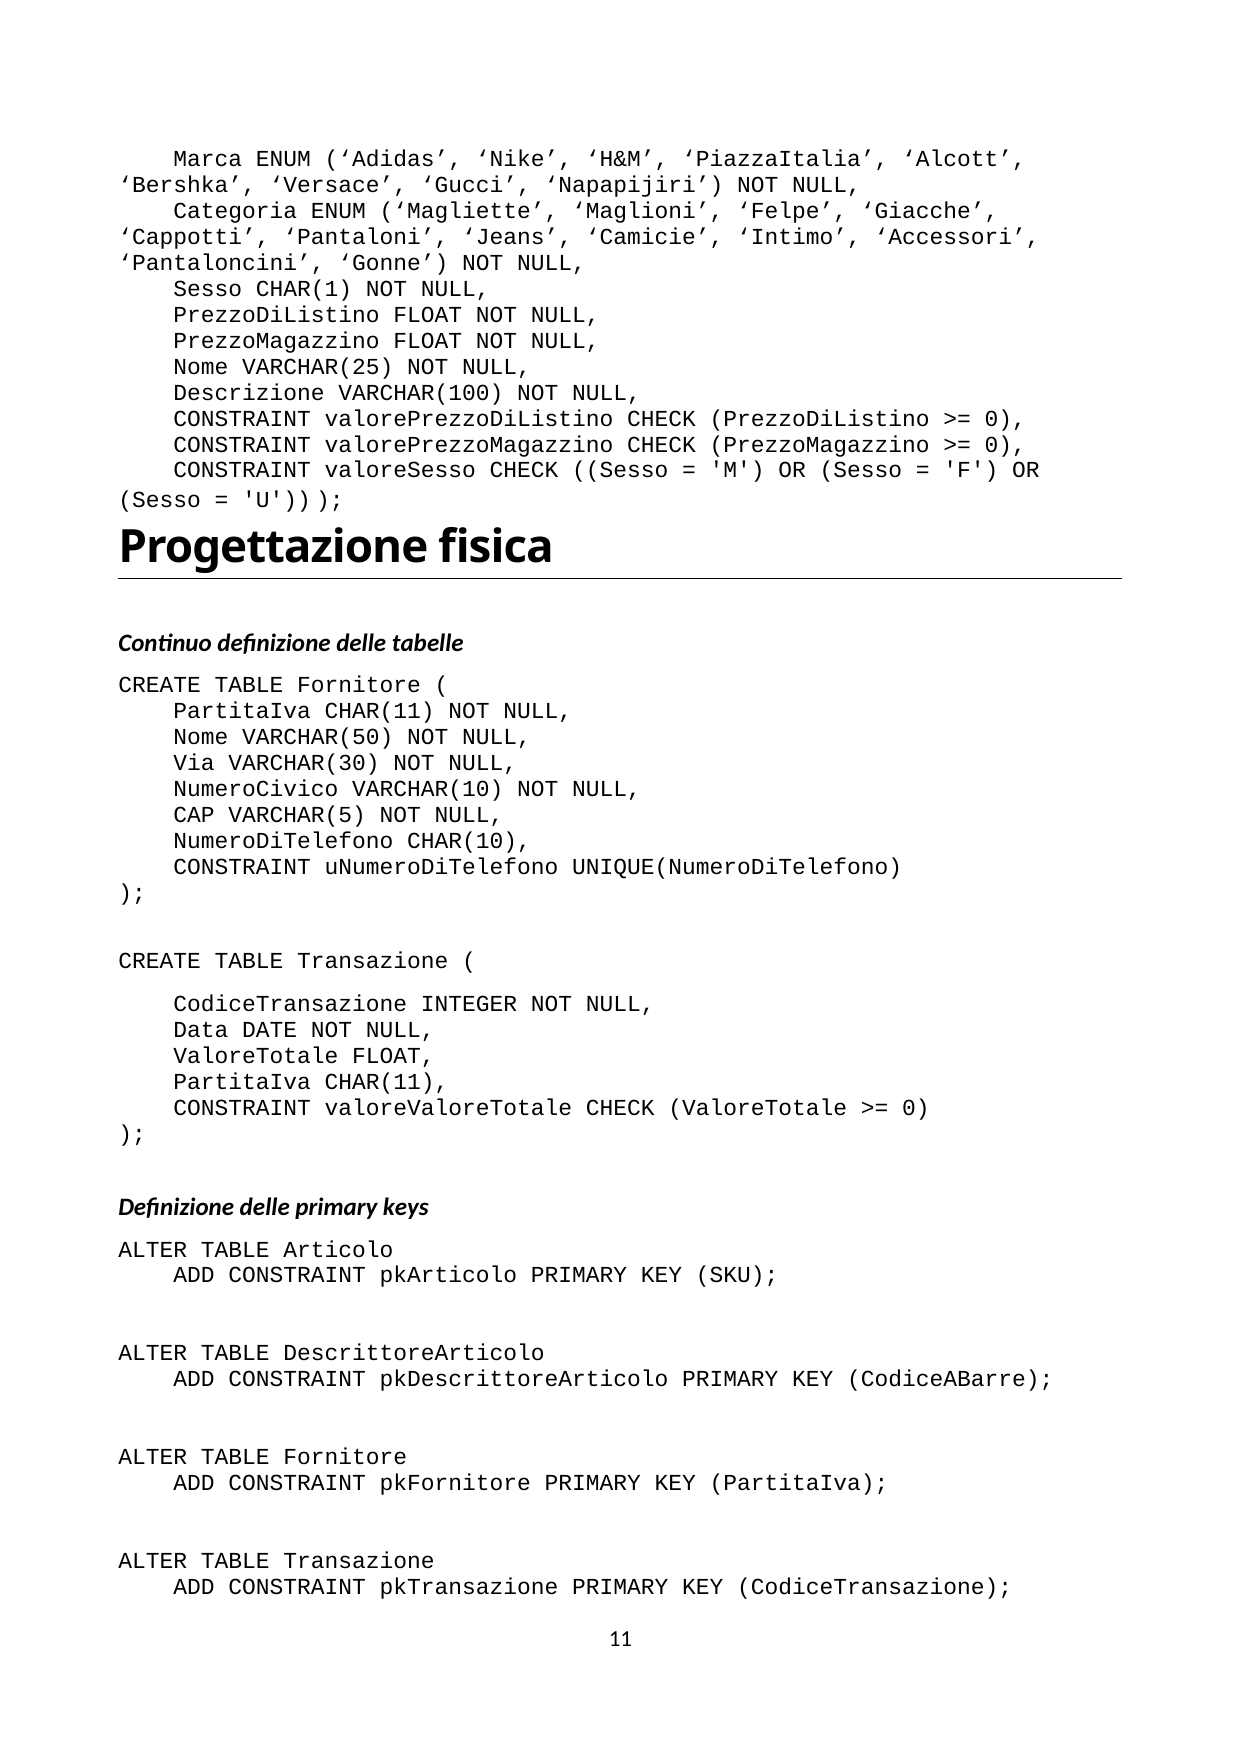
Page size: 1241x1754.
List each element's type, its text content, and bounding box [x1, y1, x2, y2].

text PrezzoMagazzino FLOAT NOT NULL, [118, 329, 1122, 355]
text ALTER TABLE DescrittoreArticolo [118, 1342, 1122, 1368]
text ); [118, 881, 1122, 907]
text CREATE TABLE Transazione ( [118, 950, 1122, 976]
text Marca ENUM (‘Adidas’, ‘Nike’, ‘H&M’, ‘PiazzaItalia’, ‘Alcott’, ‘Bershka’, ‘Versace’, ‘Gucci’, ‘Napapijiri’) NOT NULL, [118, 148, 1122, 199]
text CONSTRAINT valoreSesso CHECK ((Sesso = 'M') OR (Sesso = 'F') OR (Sesso = 'U')) ); [118, 459, 1122, 514]
text Nome VARCHAR(25) NOT NULL, [118, 355, 1122, 381]
text NumeroCivico VARCHAR(10) NOT NULL, [118, 778, 1122, 803]
text ADD CONSTRAINT pkFornitore PRIMARY KEY (PartitaIva); [118, 1471, 1122, 1497]
text CREATE TABLE Fornitore ( [118, 674, 1122, 700]
text Descrizione VARCHAR(100) NOT NULL, [118, 381, 1122, 407]
text PrezzoDiListino FLOAT NOT NULL, [118, 303, 1122, 329]
text ValoreTotale FLOAT, [118, 1044, 1122, 1070]
text Categoria ENUM (‘Magliette’, ‘Maglioni’, ‘Felpe’, ‘Giacche’, ‘Cappotti’, ‘Pantaloni’, ‘Jeans’, ‘Camicie’, ‘Intimo’, ‘Accessori’, ‘Pantaloncini’, ‘Gonne’) NOT NULL, [118, 199, 1122, 277]
text ALTER TABLE Articolo [118, 1238, 1122, 1264]
text ALTER TABLE Fornitore [118, 1445, 1122, 1471]
title Progettazione fisica [118, 514, 1122, 578]
text CONSTRAINT valorePrezzoDiListino CHECK (PrezzoDiListino >= 0), [118, 407, 1122, 433]
text Continuo definizione delle tabelle [118, 627, 1122, 657]
text Nome VARCHAR(50) NOT NULL, [118, 726, 1122, 752]
text CodiceTransazione INTEGER NOT NULL, [118, 992, 1122, 1018]
text Sesso CHAR(1) NOT NULL, [118, 277, 1122, 303]
text ADD CONSTRAINT pkDescrittoreArticolo PRIMARY KEY (CodiceABarre); [118, 1368, 1122, 1393]
text NumeroDiTelefono CHAR(10), [118, 829, 1122, 855]
text CONSTRAINT valorePrezzoMagazzino CHECK (PrezzoMagazzino >= 0), [118, 433, 1122, 459]
text CONSTRAINT valoreValoreTotale CHECK (ValoreTotale >= 0) [118, 1096, 1122, 1122]
text PartitaIva CHAR(11) NOT NULL, [118, 700, 1122, 726]
text Definizione delle primary keys [118, 1191, 1122, 1221]
text ADD CONSTRAINT pkArticolo PRIMARY KEY (SKU); [118, 1264, 1122, 1290]
text ); [118, 1122, 1122, 1148]
text ALTER TABLE Transazione [118, 1549, 1122, 1575]
text ADD CONSTRAINT pkTransazione PRIMARY KEY (CodiceTransazione); [118, 1575, 1122, 1601]
text Via VARCHAR(30) NOT NULL, [118, 752, 1122, 778]
text Data DATE NOT NULL, [118, 1018, 1122, 1044]
text PartitaIva CHAR(11), [118, 1070, 1122, 1096]
text CAP VARCHAR(5) NOT NULL, [118, 803, 1122, 829]
text CONSTRAINT uNumeroDiTelefono UNIQUE(NumeroDiTelefono) [118, 855, 1122, 881]
